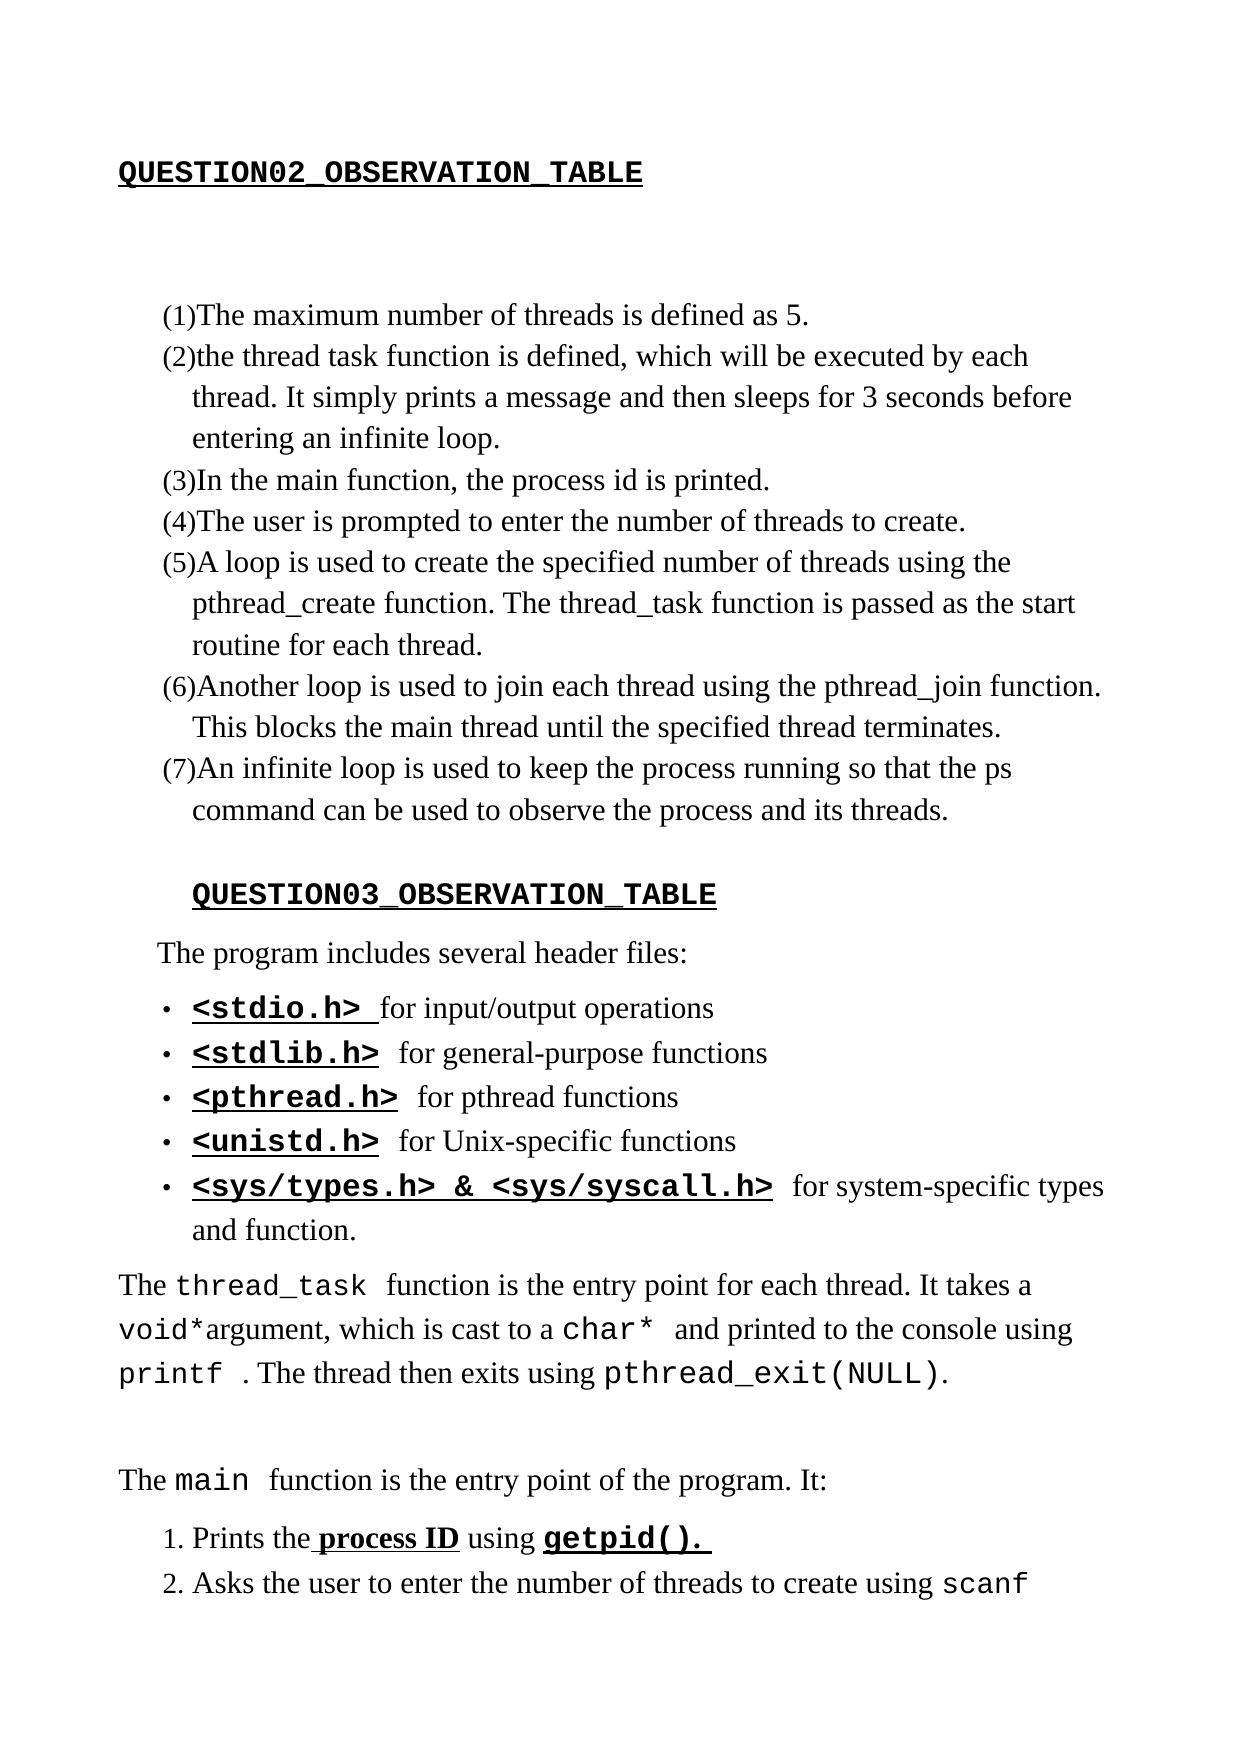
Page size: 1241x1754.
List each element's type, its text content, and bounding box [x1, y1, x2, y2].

text QUESTION02_OBSERVATION_TABLE [118, 156, 1122, 192]
list <stdio.h> for input/output operations [162, 990, 1122, 1028]
list the thread task function is defined, which will be executed by each thread. It simply prints a message and then sleeps for 3 seconds before entering an infinite loop. [162, 337, 1122, 456]
text The program includes several header files: [118, 934, 1122, 970]
list Prints the process ID using getpid(). [162, 1519, 1122, 1558]
text The main function is the entry point of the program. It: [118, 1461, 1122, 1499]
list Asks the user to enter the number of threads to create using scanf [162, 1564, 1122, 1602]
list A loop is used to create the specified number of threads using the pthread_create function. The thread_task function is passed as the start routine for each thread. [162, 543, 1122, 662]
list QUESTION03_OBSERVATION_TABLE [162, 879, 1122, 914]
list <stdlib.h> for general-purpose functions [162, 1034, 1122, 1073]
list The maximum number of threads is defined as 5. [162, 296, 1122, 332]
list <unistd.h> for Unix-specific functions [162, 1123, 1122, 1161]
list An infinite loop is used to keep the process running so that the ps command can be used to observe the process and its threads. [162, 749, 1122, 860]
text The thread_task function is the entry point for each thread. It takes a void*argument, which is cast to a char* and printed to the console using printf . The thread then exits using pthread_exit(NULL). [118, 1267, 1122, 1393]
list <sys/types.h> & <sys/syscall.h> for system-specific types and function. [162, 1167, 1122, 1247]
list In the main function, the process id is printed. [162, 461, 1122, 497]
list Another loop is used to join each thread using the pthread_join function. This blocks the main thread until the specified thread terminates. [162, 667, 1122, 744]
list The user is prompted to enter the number of threads to create. [162, 502, 1122, 538]
list <pthread.h> for pthread functions [162, 1078, 1122, 1117]
